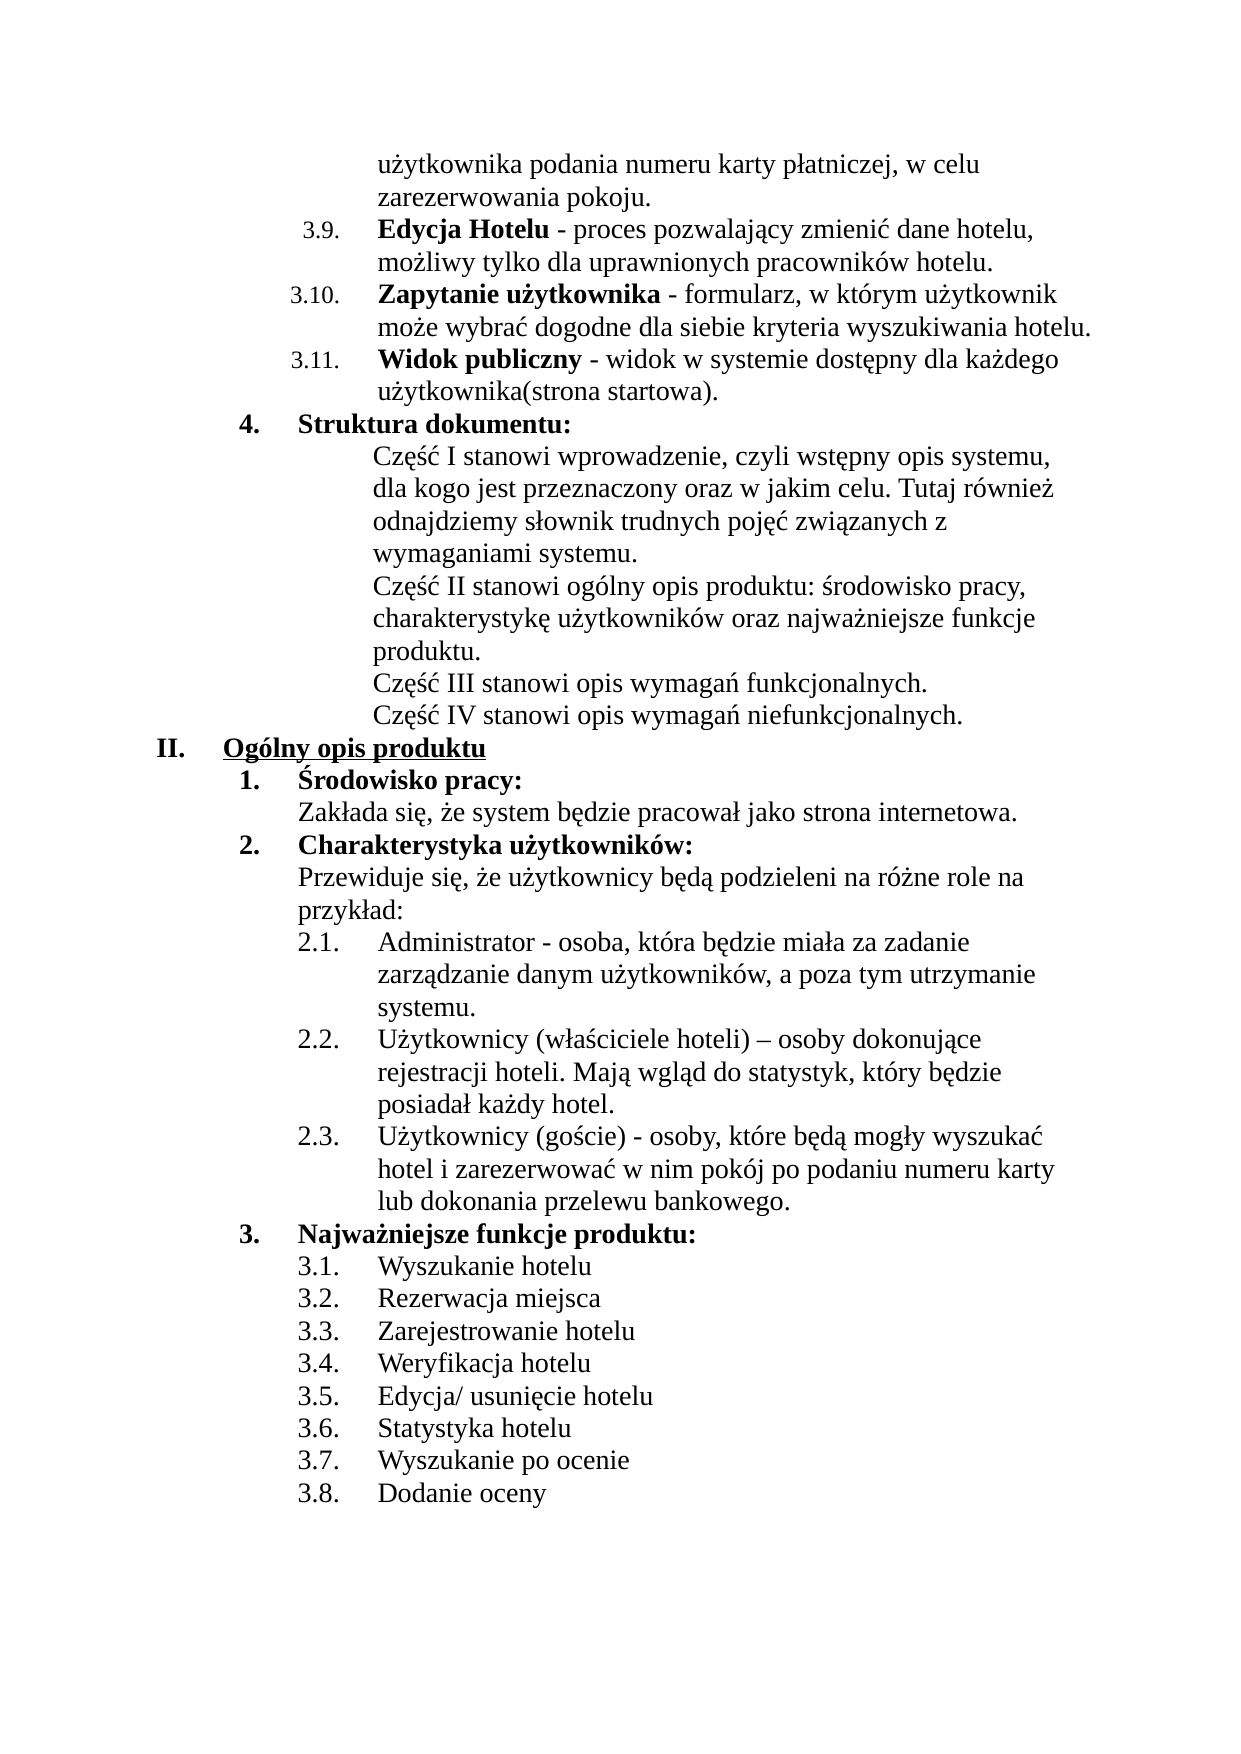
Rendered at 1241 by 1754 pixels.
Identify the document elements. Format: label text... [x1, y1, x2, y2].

list Struktura dokumentu: [260, 407, 1093, 439]
list Administrator - osoba, która będzie miała za zadanie zarządzanie danym użytkowników, a poza tym utrzymanie systemu. [340, 925, 1093, 1022]
list Edycja/ usunięcie hotelu [340, 1379, 1093, 1411]
text Część I stanowi wprowadzenie, czyli wstępny opis systemu, dla kogo jest przeznaczony oraz w jakim celu. Tutaj również odnajdziemy słownik trudnych pojęć związanych z wymaganiami systemu. [373, 439, 1093, 569]
text Zakłada się, że system będzie pracował jako strona internetowa. [298, 796, 1093, 828]
list Widok publiczny - widok w systemie dostępny dla każdego użytkownika(strona startowa). [340, 342, 1093, 407]
list Najważniejsze funkcje produktu: [260, 1217, 1093, 1249]
list Dodanie oceny [340, 1476, 1093, 1508]
list Charakterystyka użytkowników: [260, 828, 1093, 860]
text Część III stanowi opis wymagań funkcjonalnych. [373, 666, 1093, 698]
list Użytkownicy (właściciele hoteli) – osoby dokonujące rejestracji hoteli. Mają wgląd do statystyk, który będzie posiadał każdy hotel. [340, 1022, 1093, 1119]
list Edycja Hotelu - proces pozwalający zmienić dane hotelu, możliwy tylko dla uprawnionych pracowników hotelu. [340, 212, 1093, 277]
list Zapytanie użytkownika - formularz, w którym użytkownik może wybrać dogodne dla siebie kryteria wyszukiwania hotelu. [340, 277, 1093, 342]
list Użytkownicy (goście) - osoby, które będą mogły wyszukać hotel i zarezerwować w nim pokój po podaniu numeru karty lub dokonania przelewu bankowego. [340, 1119, 1093, 1217]
list Zarejestrowanie hotelu [340, 1314, 1093, 1346]
text Przewiduje się, że użytkownicy będą podzieleni na różne role na przykład: [298, 860, 1093, 925]
list Środowisko pracy: [260, 763, 1093, 796]
list użytkownika podania numeru karty płatniczej, w celu zarezerwowania pokoju. [340, 148, 1093, 212]
list Statystyka hotelu [340, 1411, 1093, 1443]
list Wyszukanie po ocenie [340, 1443, 1093, 1476]
list Weryfikacja hotelu [340, 1346, 1093, 1379]
list Rezerwacja miejsca [340, 1281, 1093, 1314]
list Wyszukanie hotelu [340, 1249, 1093, 1281]
text Część IV stanowi opis wymagań niefunkcjonalnych. [373, 698, 1093, 731]
text Część II stanowi ogólny opis produktu: środowisko pracy, charakterystykę użytkowników oraz najważniejsze funkcje produktu. [373, 569, 1093, 666]
list Ogólny opis produktu [185, 731, 1093, 763]
